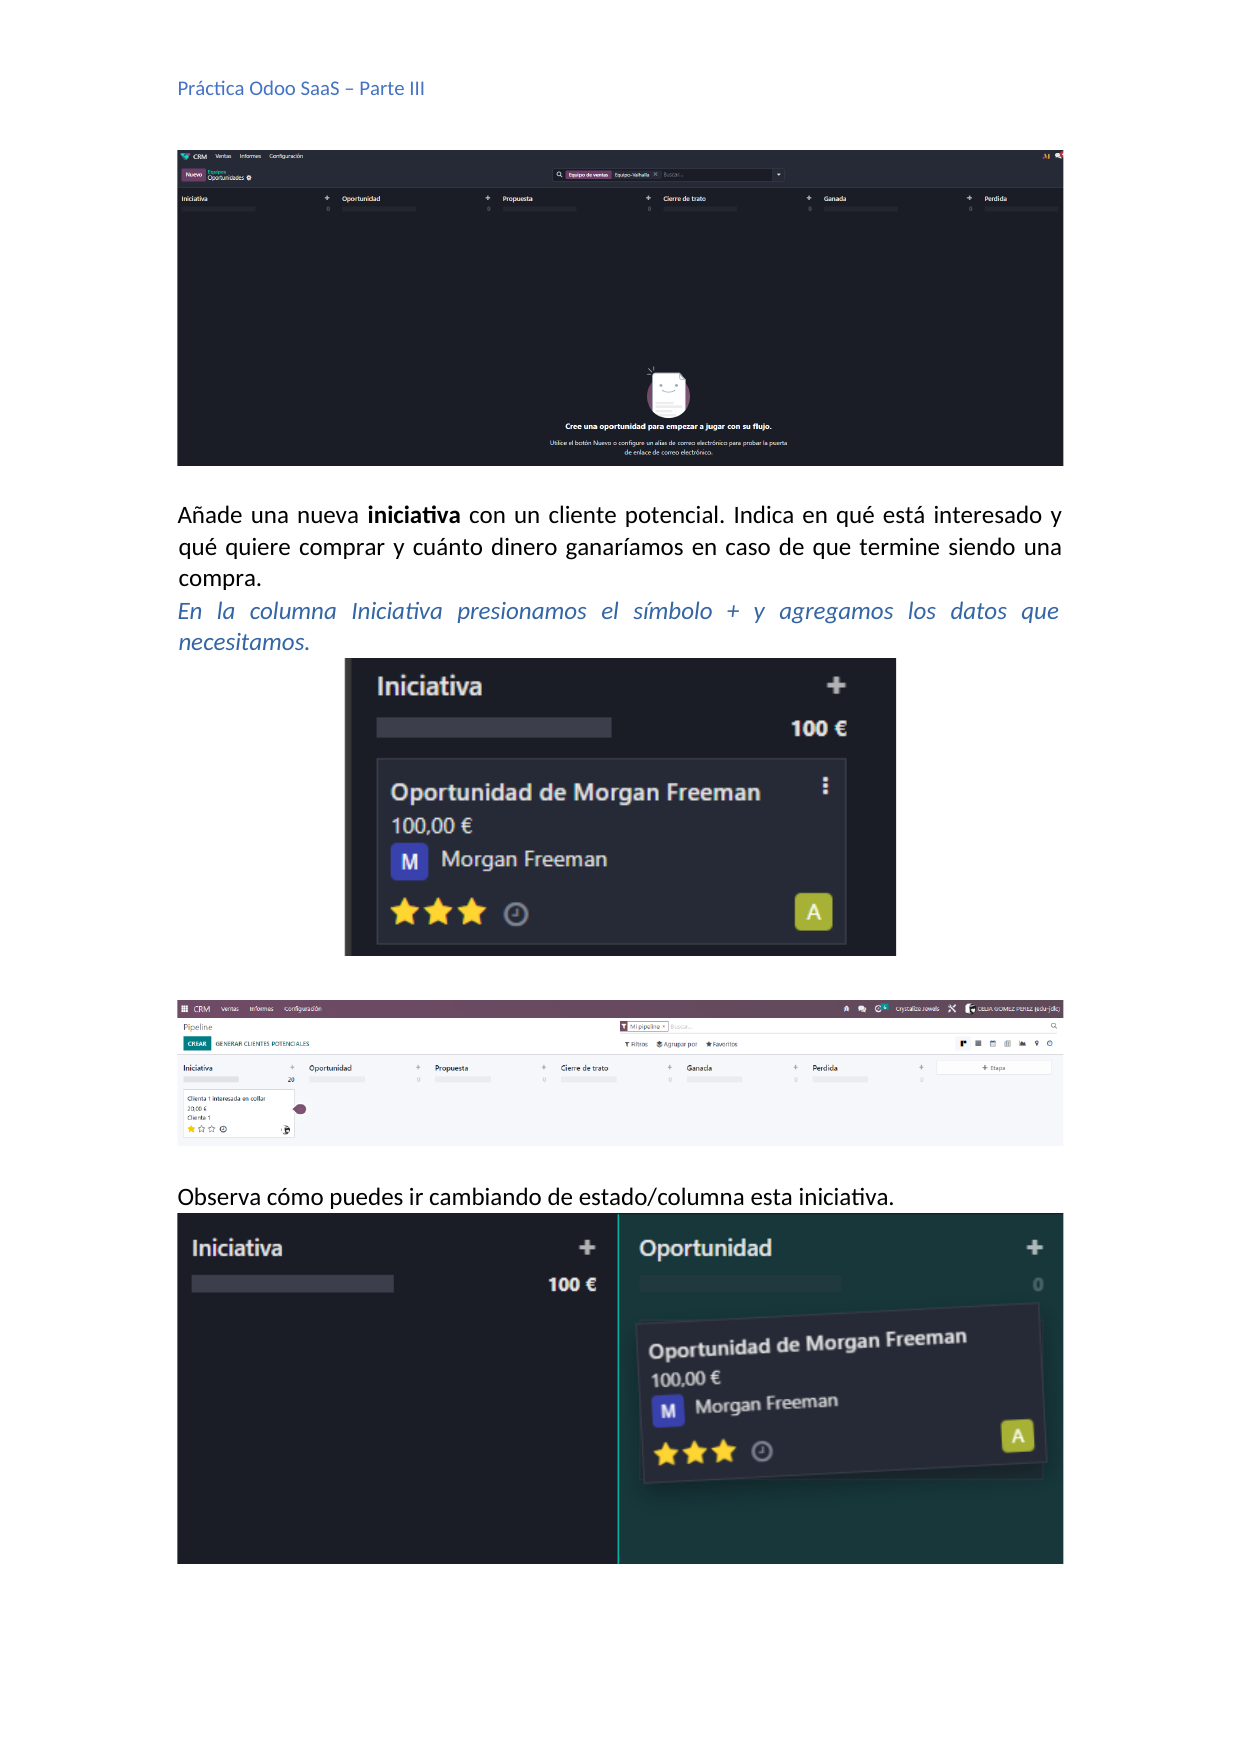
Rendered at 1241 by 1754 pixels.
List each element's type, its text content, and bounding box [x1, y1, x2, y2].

text Añade una nueva iniciativa con un cliente potencial. Indica en qué está interesado y qué quiere comprar y cuánto dinero ganaríamos en caso de que termine siendo una compra. [177, 499, 1063, 593]
picture [344, 658, 897, 956]
picture [177, 1000, 1064, 1146]
text En la columna Iniciativa presionamos el símbolo + y agregamos los datos que necesitamos. [177, 595, 1063, 657]
picture [177, 1213, 1064, 1564]
picture [177, 150, 1064, 466]
text Observa cómo puedes ir cambiando de estado/columna esta iniciativa. [177, 1181, 1063, 1211]
